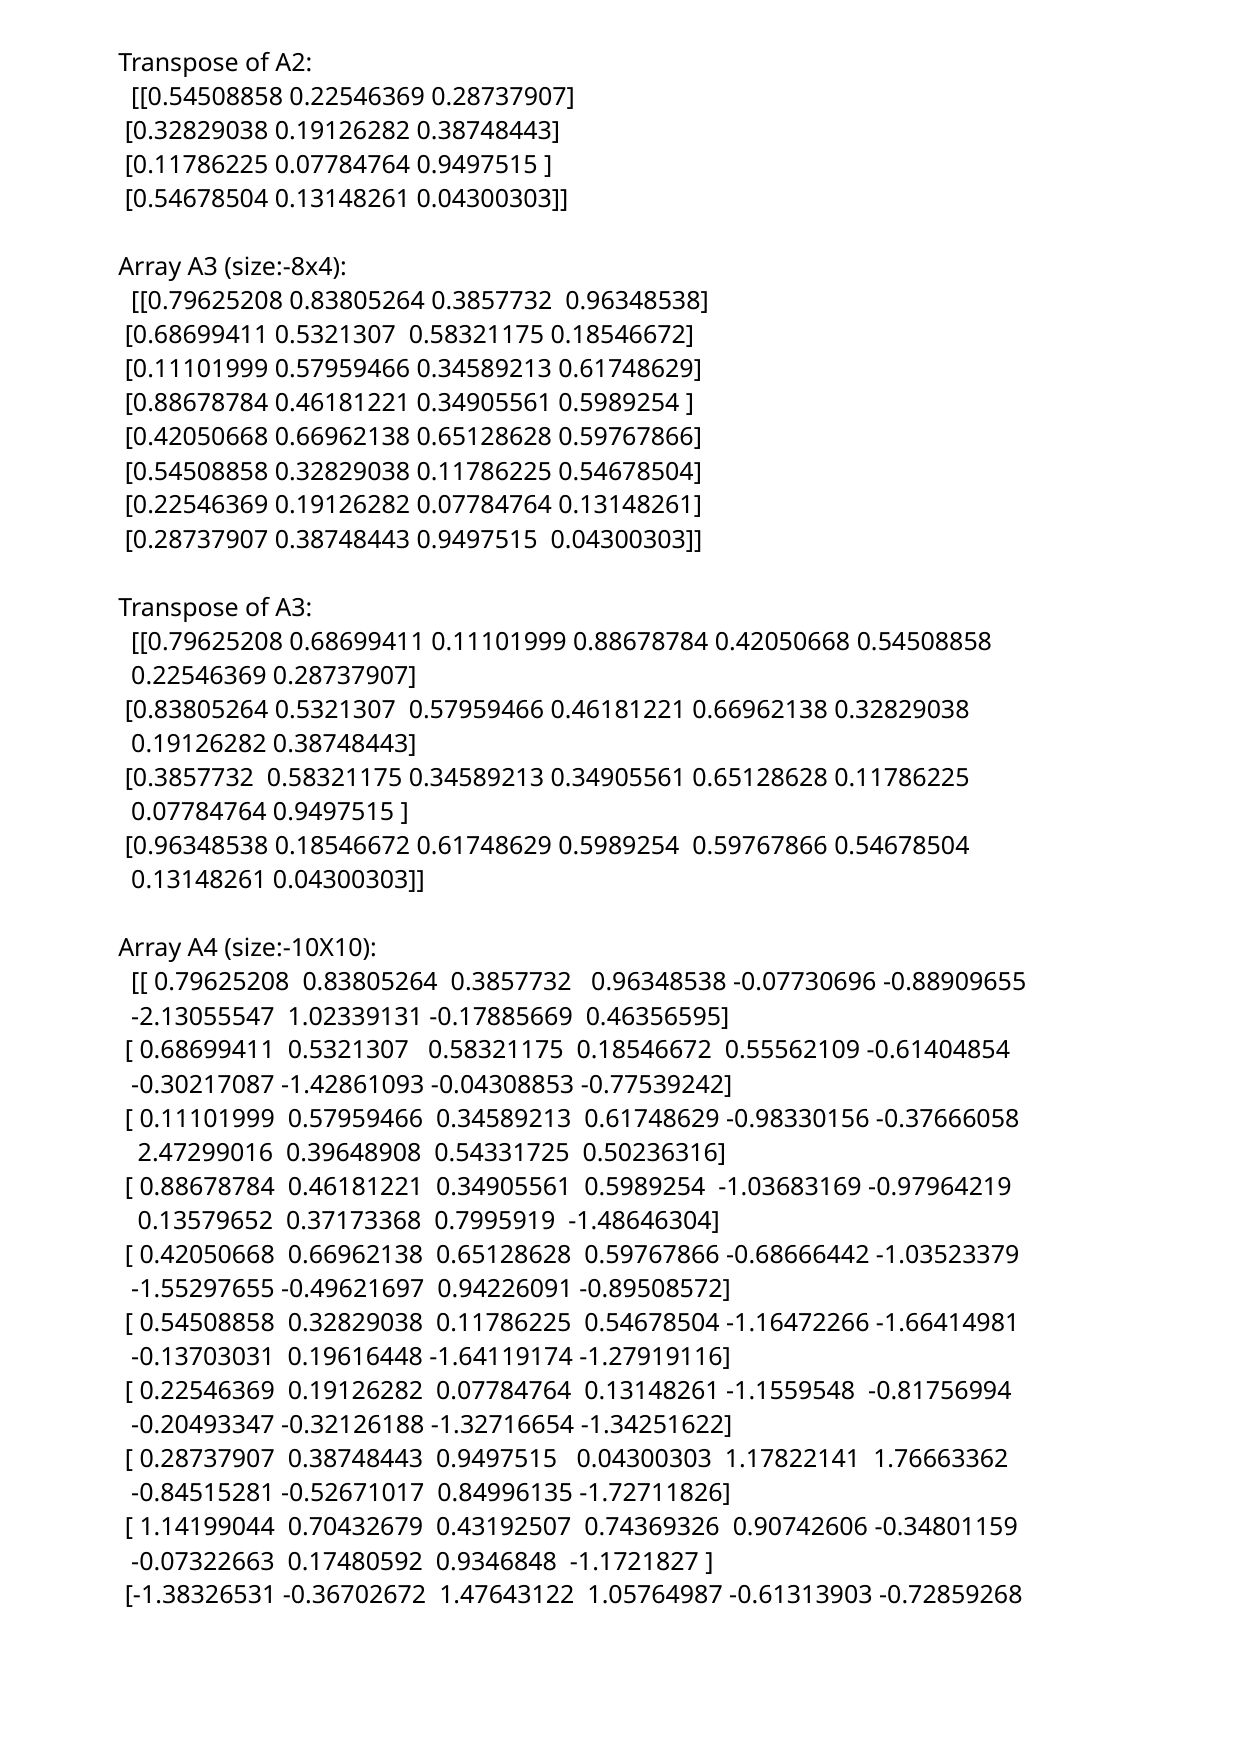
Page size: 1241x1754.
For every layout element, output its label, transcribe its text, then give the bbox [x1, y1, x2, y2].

text [ 1.14199044 0.70432679 0.43192507 0.74369326 0.90742606 -0.34801159 [118, 1509, 1122, 1543]
text -0.20493347 -0.32126188 -1.32716654 -1.34251622] [118, 1407, 1122, 1441]
text Transpose of A3: [118, 589, 1122, 623]
text [[0.79625208 0.83805264 0.3857732 0.96348538] [118, 283, 1122, 317]
text [ 0.11101999 0.57959466 0.34589213 0.61748629 -0.98330156 -0.37666058 [118, 1100, 1122, 1134]
text -1.55297655 -0.49621697 0.94226091 -0.89508572] [118, 1271, 1122, 1305]
text -0.13703031 0.19616448 -1.64119174 -1.27919116] [118, 1339, 1122, 1373]
text 2.47299016 0.39648908 0.54331725 0.50236316] [118, 1134, 1122, 1168]
text [0.54678504 0.13148261 0.04300303]] [118, 181, 1122, 215]
text Array A4 (size:-10X10): [118, 930, 1122, 964]
text 0.13579652 0.37173368 0.7995919 -1.48646304] [118, 1202, 1122, 1237]
text 0.13148261 0.04300303]] [118, 862, 1122, 896]
text [ 0.68699411 0.5321307 0.58321175 0.18546672 0.55562109 -0.61404854 [118, 1032, 1122, 1066]
text [0.68699411 0.5321307 0.58321175 0.18546672] [118, 317, 1122, 351]
text Transpose of A2: [118, 44, 1122, 78]
text -2.13055547 1.02339131 -0.17885669 0.46356595] [118, 998, 1122, 1032]
text [[0.79625208 0.68699411 0.11101999 0.88678784 0.42050668 0.54508858 [118, 623, 1122, 657]
text [0.11786225 0.07784764 0.9497515 ] [118, 147, 1122, 181]
text -0.84515281 -0.52671017 0.84996135 -1.72711826] [118, 1475, 1122, 1509]
text -0.30217087 -1.42861093 -0.04308853 -0.77539242] [118, 1066, 1122, 1100]
text [ 0.22546369 0.19126282 0.07784764 0.13148261 -1.1559548 -0.81756994 [118, 1373, 1122, 1407]
text [0.88678784 0.46181221 0.34905561 0.5989254 ] [118, 385, 1122, 419]
text [0.96348538 0.18546672 0.61748629 0.5989254 0.59767866 0.54678504 [118, 828, 1122, 862]
text [[0.54508858 0.22546369 0.28737907] [118, 78, 1122, 112]
text [-1.38326531 -0.36702672 1.47643122 1.05764987 -0.61313903 -0.72859268 [118, 1577, 1122, 1611]
text -0.07322663 0.17480592 0.9346848 -1.1721827 ] [118, 1543, 1122, 1577]
text Array A3 (size:-8x4): [118, 249, 1122, 283]
text [ 0.28737907 0.38748443 0.9497515 0.04300303 1.17822141 1.76663362 [118, 1441, 1122, 1475]
text [ 0.42050668 0.66962138 0.65128628 0.59767866 -0.68666442 -1.03523379 [118, 1237, 1122, 1271]
text [0.83805264 0.5321307 0.57959466 0.46181221 0.66962138 0.32829038 [118, 692, 1122, 726]
text [ 0.88678784 0.46181221 0.34905561 0.5989254 -1.03683169 -0.97964219 [118, 1168, 1122, 1202]
text [0.22546369 0.19126282 0.07784764 0.13148261] [118, 487, 1122, 521]
text [0.54508858 0.32829038 0.11786225 0.54678504] [118, 453, 1122, 487]
text [0.28737907 0.38748443 0.9497515 0.04300303]] [118, 521, 1122, 555]
text [0.11101999 0.57959466 0.34589213 0.61748629] [118, 351, 1122, 385]
text [[ 0.79625208 0.83805264 0.3857732 0.96348538 -0.07730696 -0.88909655 [118, 964, 1122, 998]
text [0.3857732 0.58321175 0.34589213 0.34905561 0.65128628 0.11786225 [118, 760, 1122, 794]
text [ 0.54508858 0.32829038 0.11786225 0.54678504 -1.16472266 -1.66414981 [118, 1305, 1122, 1339]
text [0.32829038 0.19126282 0.38748443] [118, 112, 1122, 147]
text 0.19126282 0.38748443] [118, 726, 1122, 760]
text 0.22546369 0.28737907] [118, 657, 1122, 692]
text 0.07784764 0.9497515 ] [118, 794, 1122, 828]
text [0.42050668 0.66962138 0.65128628 0.59767866] [118, 419, 1122, 453]
